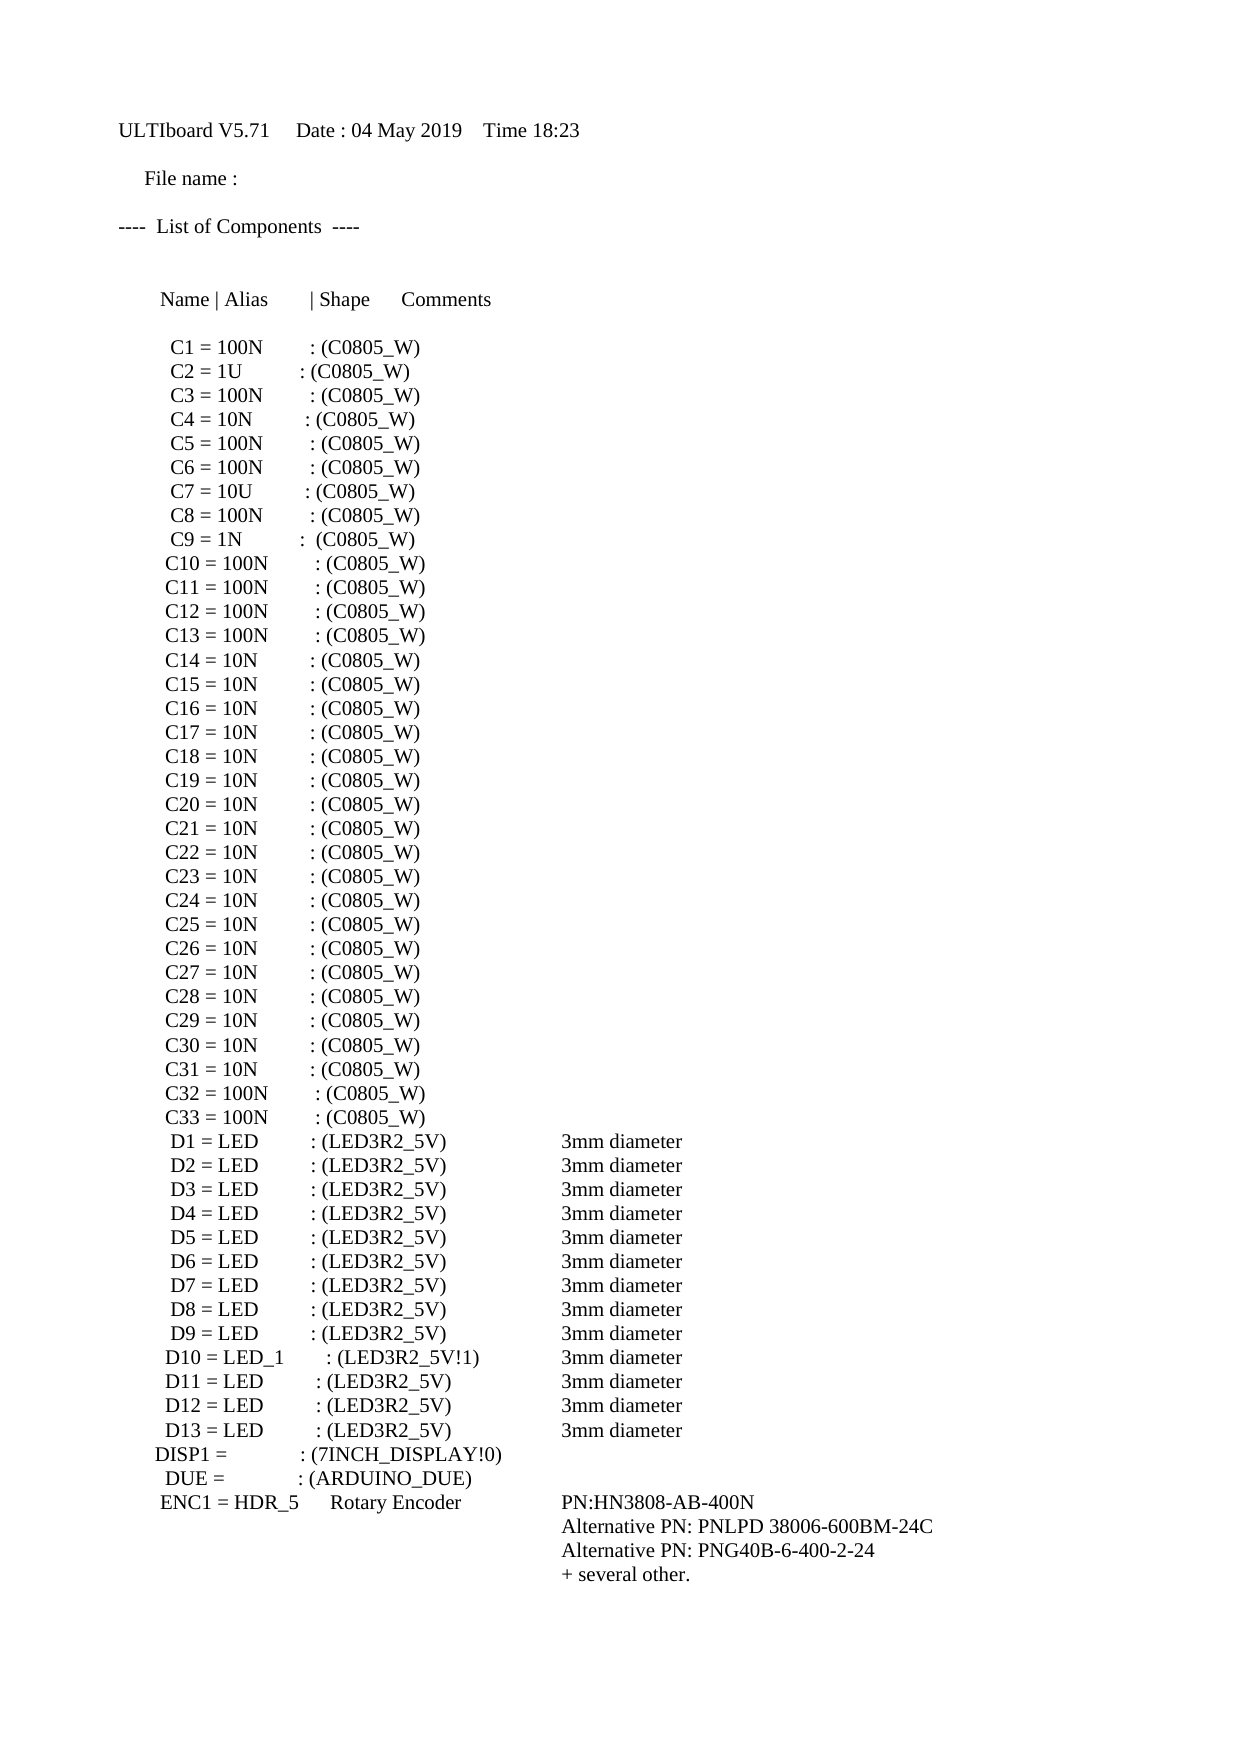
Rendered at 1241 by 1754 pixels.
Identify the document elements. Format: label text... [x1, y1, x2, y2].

text D12 = LED : (LED3R2_5V) 3mm diameter [118, 1393, 1122, 1417]
text C22 = 10N : (C0805_W) [118, 840, 1122, 864]
text C32 = 100N : (C0805_W) [118, 1081, 1122, 1105]
text C15 = 10N : (C0805_W) [118, 672, 1122, 696]
text C8 = 100N : (C0805_W) [118, 503, 1122, 527]
text ULTIboard V5.71 Date : 04 May 2019 Time 18:23 [118, 118, 1122, 142]
text C17 = 10N : (C0805_W) [118, 720, 1122, 744]
text C10 = 100N : (C0805_W) [118, 551, 1122, 575]
text C31 = 10N : (C0805_W) [118, 1057, 1122, 1081]
text D2 = LED : (LED3R2_5V) 3mm diameter [118, 1153, 1122, 1177]
text C25 = 10N : (C0805_W) [118, 912, 1122, 936]
text C14 = 10N : (C0805_W) [118, 647, 1122, 672]
text C16 = 10N : (C0805_W) [118, 696, 1122, 720]
text Alternative PN: PNG40B-6-400-2-24 [118, 1538, 1122, 1562]
text Alternative PN: PNLPD 38006-600BM-24C [118, 1514, 1122, 1538]
text C18 = 10N : (C0805_W) [118, 744, 1122, 768]
text C28 = 10N : (C0805_W) [118, 984, 1122, 1008]
text C1 = 100N : (C0805_W) [118, 335, 1122, 359]
text C11 = 100N : (C0805_W) [118, 575, 1122, 599]
text C19 = 10N : (C0805_W) [118, 768, 1122, 792]
text Name | Alias | Shape Comments [118, 287, 1122, 311]
text C5 = 100N : (C0805_W) [118, 431, 1122, 455]
text C9 = 1N : (C0805_W) [118, 527, 1122, 551]
text ENC1 = HDR_5 Rotary Encoder PN:HN3808-AB-400N [118, 1490, 1122, 1514]
text C3 = 100N : (C0805_W) [118, 383, 1122, 407]
text File name : [118, 166, 1122, 190]
text D10 = LED_1 : (LED3R2_5V!1) 3mm diameter [118, 1345, 1122, 1369]
text D13 = LED : (LED3R2_5V) 3mm diameter [118, 1417, 1122, 1442]
text C30 = 10N : (C0805_W) [118, 1032, 1122, 1057]
text + several other. [118, 1562, 1122, 1586]
text C13 = 100N : (C0805_W) [118, 623, 1122, 647]
text C6 = 100N : (C0805_W) [118, 455, 1122, 479]
text C12 = 100N : (C0805_W) [118, 599, 1122, 623]
text C33 = 100N : (C0805_W) [118, 1105, 1122, 1129]
text D4 = LED : (LED3R2_5V) 3mm diameter [118, 1201, 1122, 1225]
text ---- List of Components ---- [118, 214, 1122, 238]
text D6 = LED : (LED3R2_5V) 3mm diameter [118, 1249, 1122, 1273]
text C29 = 10N : (C0805_W) [118, 1008, 1122, 1032]
text D11 = LED : (LED3R2_5V) 3mm diameter [118, 1369, 1122, 1393]
text C21 = 10N : (C0805_W) [118, 816, 1122, 840]
text C27 = 10N : (C0805_W) [118, 960, 1122, 984]
text DUE = : (ARDUINO_DUE) [118, 1466, 1122, 1490]
text C7 = 10U : (C0805_W) [118, 479, 1122, 503]
text C4 = 10N : (C0805_W) [118, 407, 1122, 431]
text D7 = LED : (LED3R2_5V) 3mm diameter [118, 1273, 1122, 1297]
text C23 = 10N : (C0805_W) [118, 864, 1122, 888]
text D3 = LED : (LED3R2_5V) 3mm diameter [118, 1177, 1122, 1201]
text C26 = 10N : (C0805_W) [118, 936, 1122, 960]
text D1 = LED : (LED3R2_5V) 3mm diameter [118, 1129, 1122, 1153]
text D9 = LED : (LED3R2_5V) 3mm diameter [118, 1321, 1122, 1345]
text C2 = 1U : (C0805_W) [118, 359, 1122, 383]
text C20 = 10N : (C0805_W) [118, 792, 1122, 816]
text D5 = LED : (LED3R2_5V) 3mm diameter [118, 1225, 1122, 1249]
text D8 = LED : (LED3R2_5V) 3mm diameter [118, 1297, 1122, 1321]
text DISP1 = : (7INCH_DISPLAY!0) [118, 1442, 1122, 1466]
text C24 = 10N : (C0805_W) [118, 888, 1122, 912]
